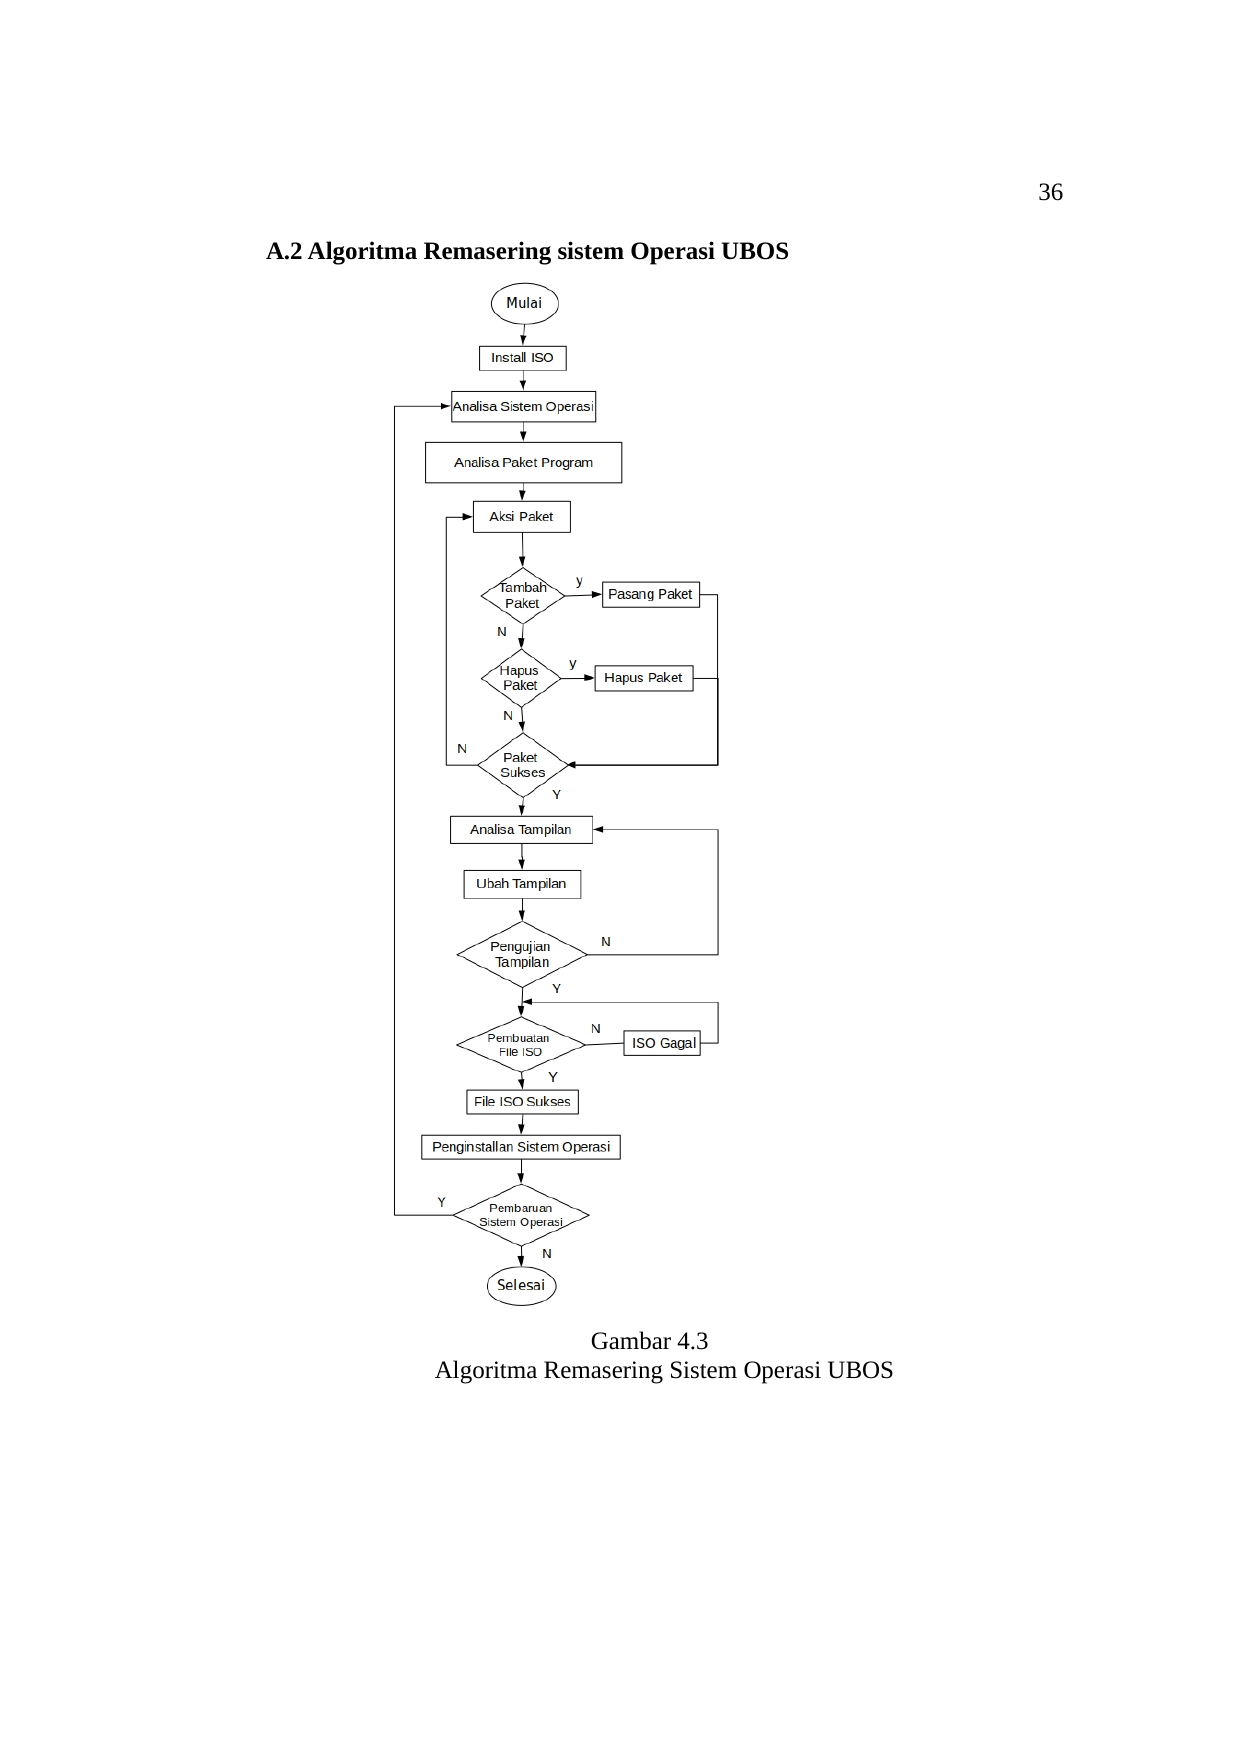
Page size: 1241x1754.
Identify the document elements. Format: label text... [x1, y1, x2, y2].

text Gambar 4.3 [236, 1326, 1063, 1355]
text Algoritma Remasering Sistem Operasi UBOS [266, 1355, 1063, 1383]
picture [268, 279, 999, 1312]
text A.2 Algoritma Remasering sistem Operasi UBOS [266, 236, 1063, 265]
